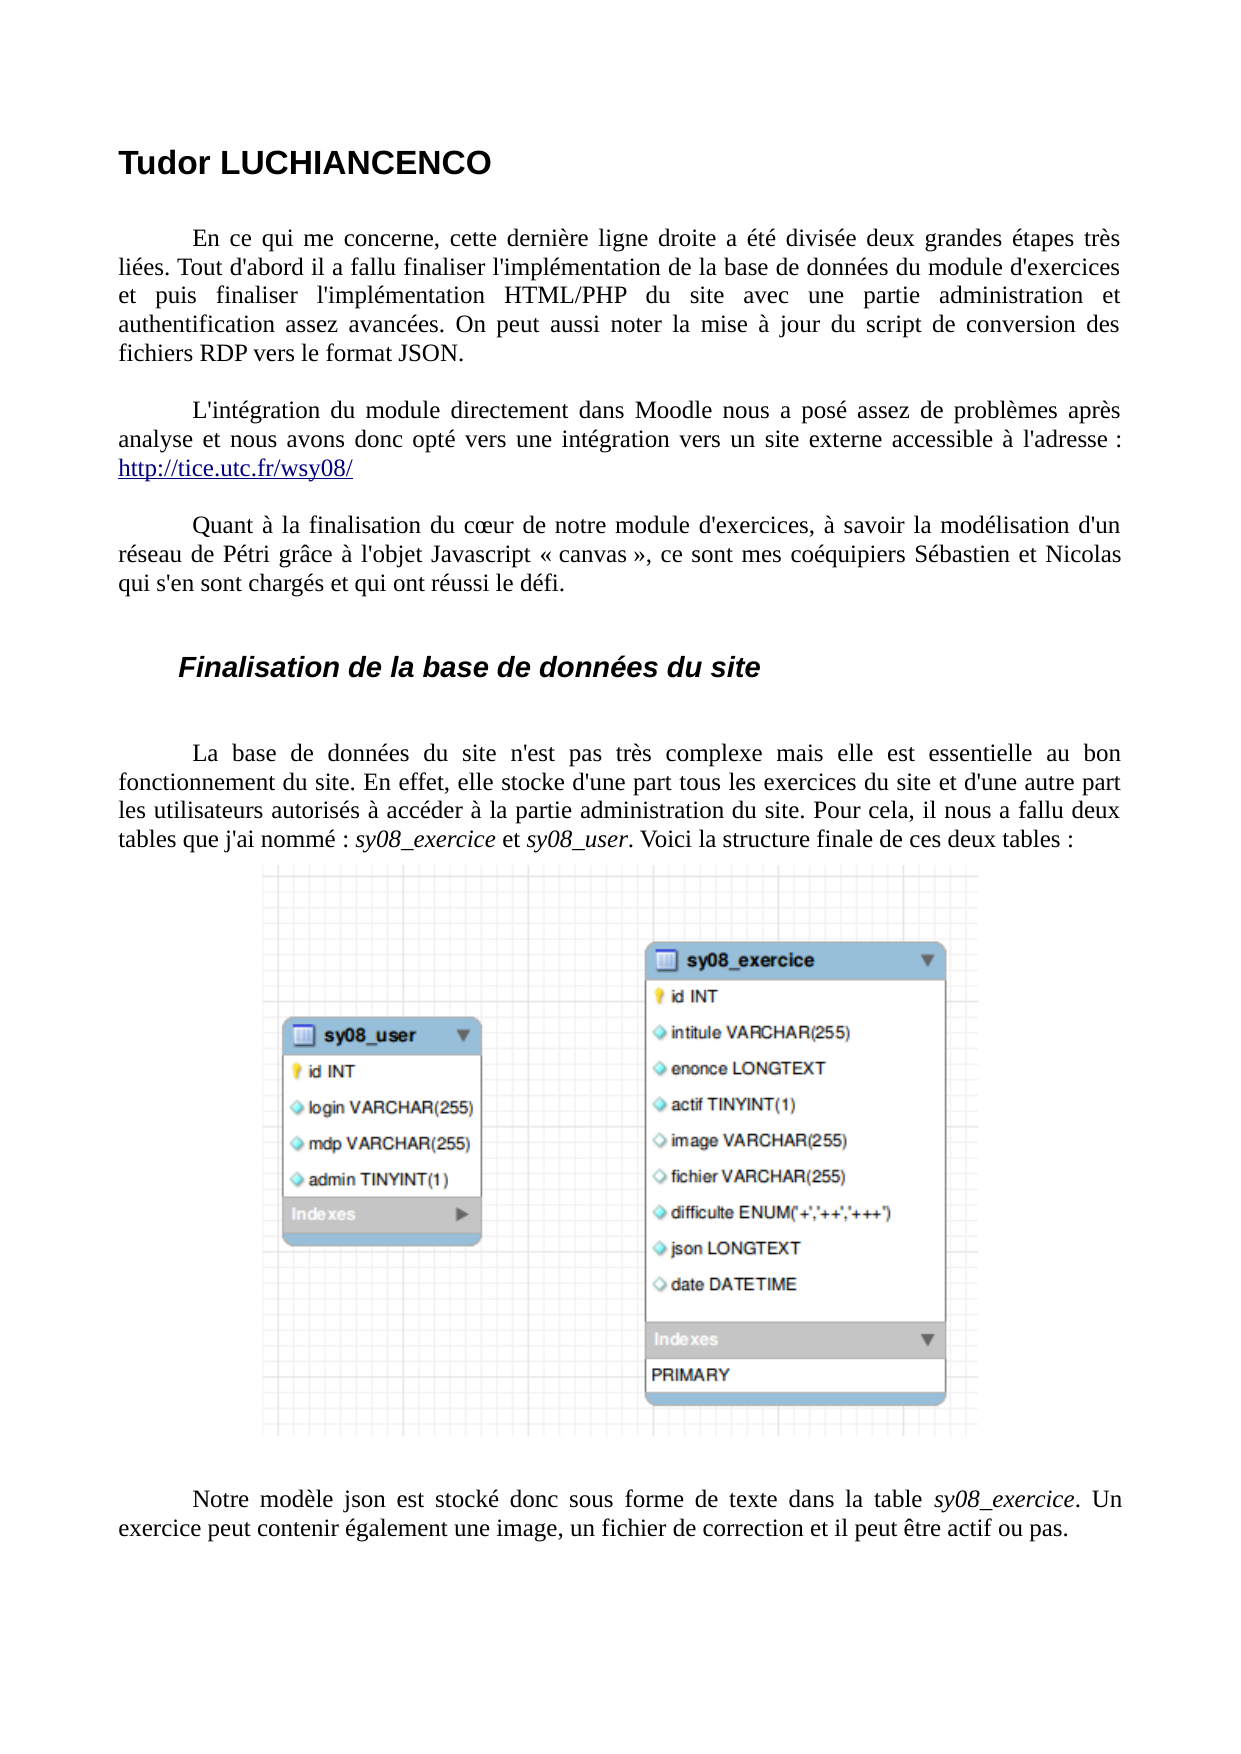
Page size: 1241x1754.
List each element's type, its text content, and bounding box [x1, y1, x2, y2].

subtitle Finalisation de la base de données du site [118, 651, 1122, 684]
picture [262, 865, 978, 1436]
text L'intégration du module directement dans Moodle nous a posé assez de problèmes après analyse et nous avons donc opté vers une intégration vers un site externe accessible à l'adresse : http://tice.utc.fr/wsy08/ [118, 396, 1122, 482]
text Quant à la finalisation du cœur de notre module d'exercices, à savoir la modélisation d'un réseau de Pétri grâce à l'objet Javascript « canvas », ce sont mes coéquipiers Sébastien et Nicolas qui s'en sont chargés et qui ont réussi le défi. [118, 511, 1122, 597]
subtitle Tudor LUCHIANCENCO [118, 143, 1122, 182]
text En ce qui me concerne, cette dernière ligne droite a été divisée deux grandes étapes très liées. Tout d'abord il a fallu finaliser l'implémentation de la base de données du module d'exercices et puis finaliser l'implémentation HTML/PHP du site avec une partie administration et authentification assez avancées. On peut aussi noter la mise à jour du script de conversion des fichiers RDP vers le format JSON. [118, 223, 1122, 367]
text La base de données du site n'est pas très complexe mais elle est essentielle au bon fonctionnement du site. En effet, elle stocke d'une part tous les exercices du site et d'une autre part les utilisateurs autorisés à accéder à la partie administration du site. Pour cela, il nous a fallu deux tables que j'ai nommé : sy08_exercice et sy08_user. Voici la structure finale de ces deux tables : [118, 738, 1122, 853]
text Notre modèle json est stocké donc sous forme de texte dans la table sy08_exercice. Un exercice peut contenir également une image, un fichier de correction et il peut être actif ou pas. [118, 1484, 1122, 1542]
